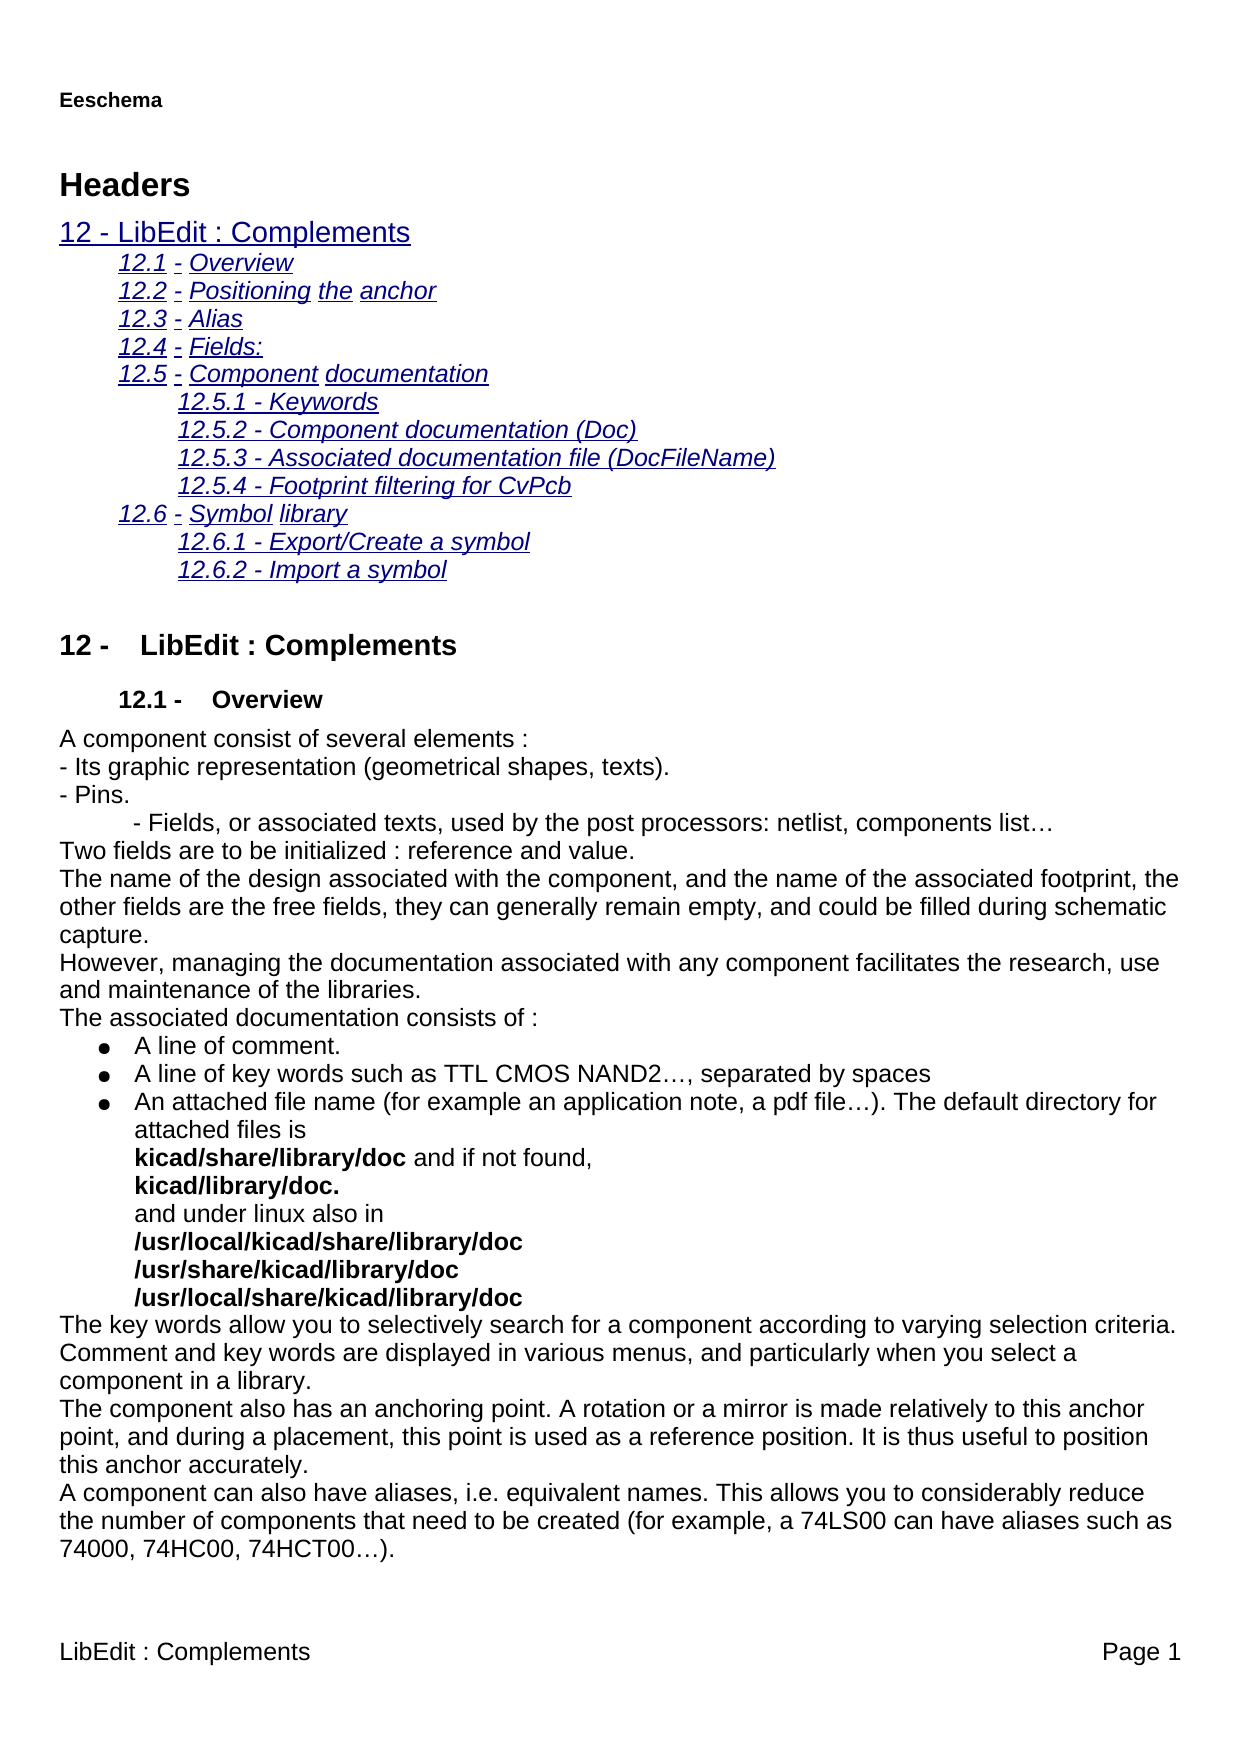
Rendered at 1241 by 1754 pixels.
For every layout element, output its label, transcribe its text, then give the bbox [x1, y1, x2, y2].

text - Pins. [59, 781, 1181, 809]
subtitle Overview [118, 685, 1181, 713]
text The key words allow you to selectively search for a component according to varying selection criteria. [59, 1311, 1181, 1339]
text - Its graphic representation (geometrical shapes, texts). [59, 753, 1181, 781]
text 12.3 - Alias [118, 304, 1181, 332]
text 12.6.2 - Import a symbol [177, 556, 1181, 584]
text The component also has an anchoring point. A rotation or a mirror is made relatively to this anchor point, and during a placement, this point is used as a reference position. It is thus useful to position this anchor accurately. [59, 1395, 1181, 1479]
text 12.1 - Overview [118, 249, 1181, 277]
text 12.5.2 - Component documentation (Doc) [177, 416, 1181, 444]
list A line of key words such as TTL CMOS NAND2…, separated by spaces [97, 1060, 1181, 1088]
text 12.5 - Component documentation [118, 360, 1181, 388]
list An attached file name (for example an application note, a pdf file…). The default directory for attached files is kicad/share/library/doc and if not found, kicad/library/doc. and under linux also in /usr/local/kicad/share/library/doc /usr/share/kicad/library/doc /usr/local/share/kicad/library/doc [97, 1088, 1181, 1311]
subtitle LibEdit : Complements [59, 629, 1181, 662]
text 12 - LibEdit : Complements [59, 216, 1181, 249]
subtitle Headers [59, 166, 1181, 203]
text Two fields are to be initialized : reference and value. The name of the design associated with the component, and the name of the associated footprint, the other fields are the free fields, they can generally remain empty, and could be filled during schematic capture. [59, 837, 1181, 948]
text Comment and key words are displayed in various menus, and particularly when you select a component in a library. [59, 1339, 1181, 1395]
text 12.5.3 - Associated documentation file (DocFileName) [177, 444, 1181, 472]
list A line of comment. [97, 1032, 1181, 1060]
text 12.5.4 - Footprint filtering for CvPcb [177, 472, 1181, 500]
text 12.6 - Symbol library [118, 500, 1181, 528]
text 12.4 - Fields: [118, 332, 1181, 360]
text A component consist of several elements : [59, 725, 1181, 753]
text 12.6.1 - Export/Create a symbol [177, 528, 1181, 556]
text 12.2 - Positioning the anchor [118, 277, 1181, 304]
text A component can also have aliases, i.e. equivalent names. This allows you to considerably reduce the number of components that need to be created (for example, a 74LS00 can have aliases such as 74000, 74HC00, 74HCT00…). [59, 1479, 1181, 1563]
text However, managing the documentation associated with any component facilitates the research, use and maintenance of the libraries. [59, 948, 1181, 1004]
list - Fields, or associated texts, used by the post processors: netlist, components list… [103, 809, 1181, 837]
text 12.5.1 - Keywords [177, 388, 1181, 416]
text The associated documentation consists of : [59, 1004, 1181, 1032]
